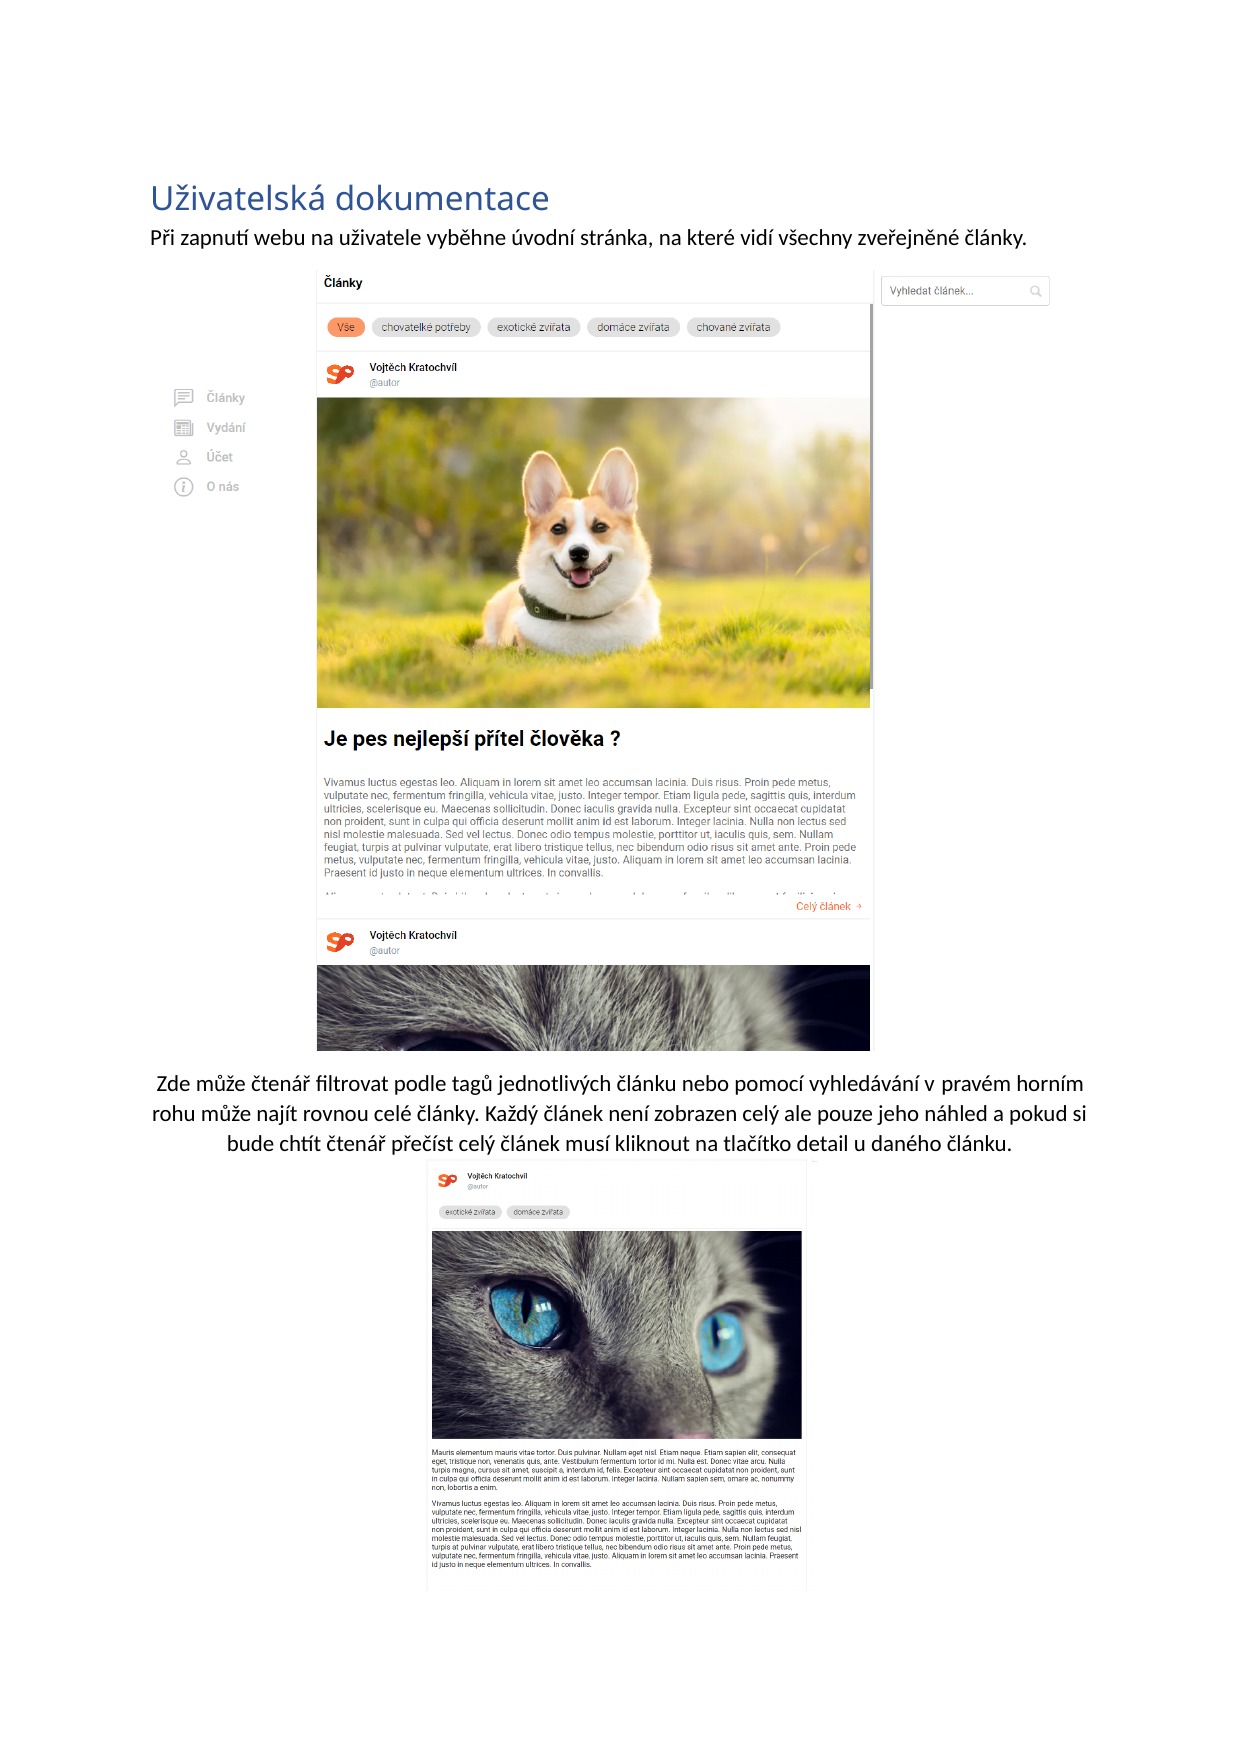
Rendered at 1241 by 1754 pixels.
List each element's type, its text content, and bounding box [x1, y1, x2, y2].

text Zde může čtenář filtrovat podle tagů jednotlivých článku nebo pomocí vyhledávání v pravém horním rohu může najít rovnou celé články. Každý článek není zobrazen celý ale pouze jeho náhled a pokud si bude chtít čtenář přečíst celý článek musí kliknout na tlačítko detail u daného článku. [150, 1069, 1090, 1591]
text Při zapnutí webu na uživatele vyběhne úvodní stránka, na které vidí všechny zveřejněné články. [150, 223, 1090, 252]
subtitle Uživatelská dokumentace [150, 175, 1090, 220]
